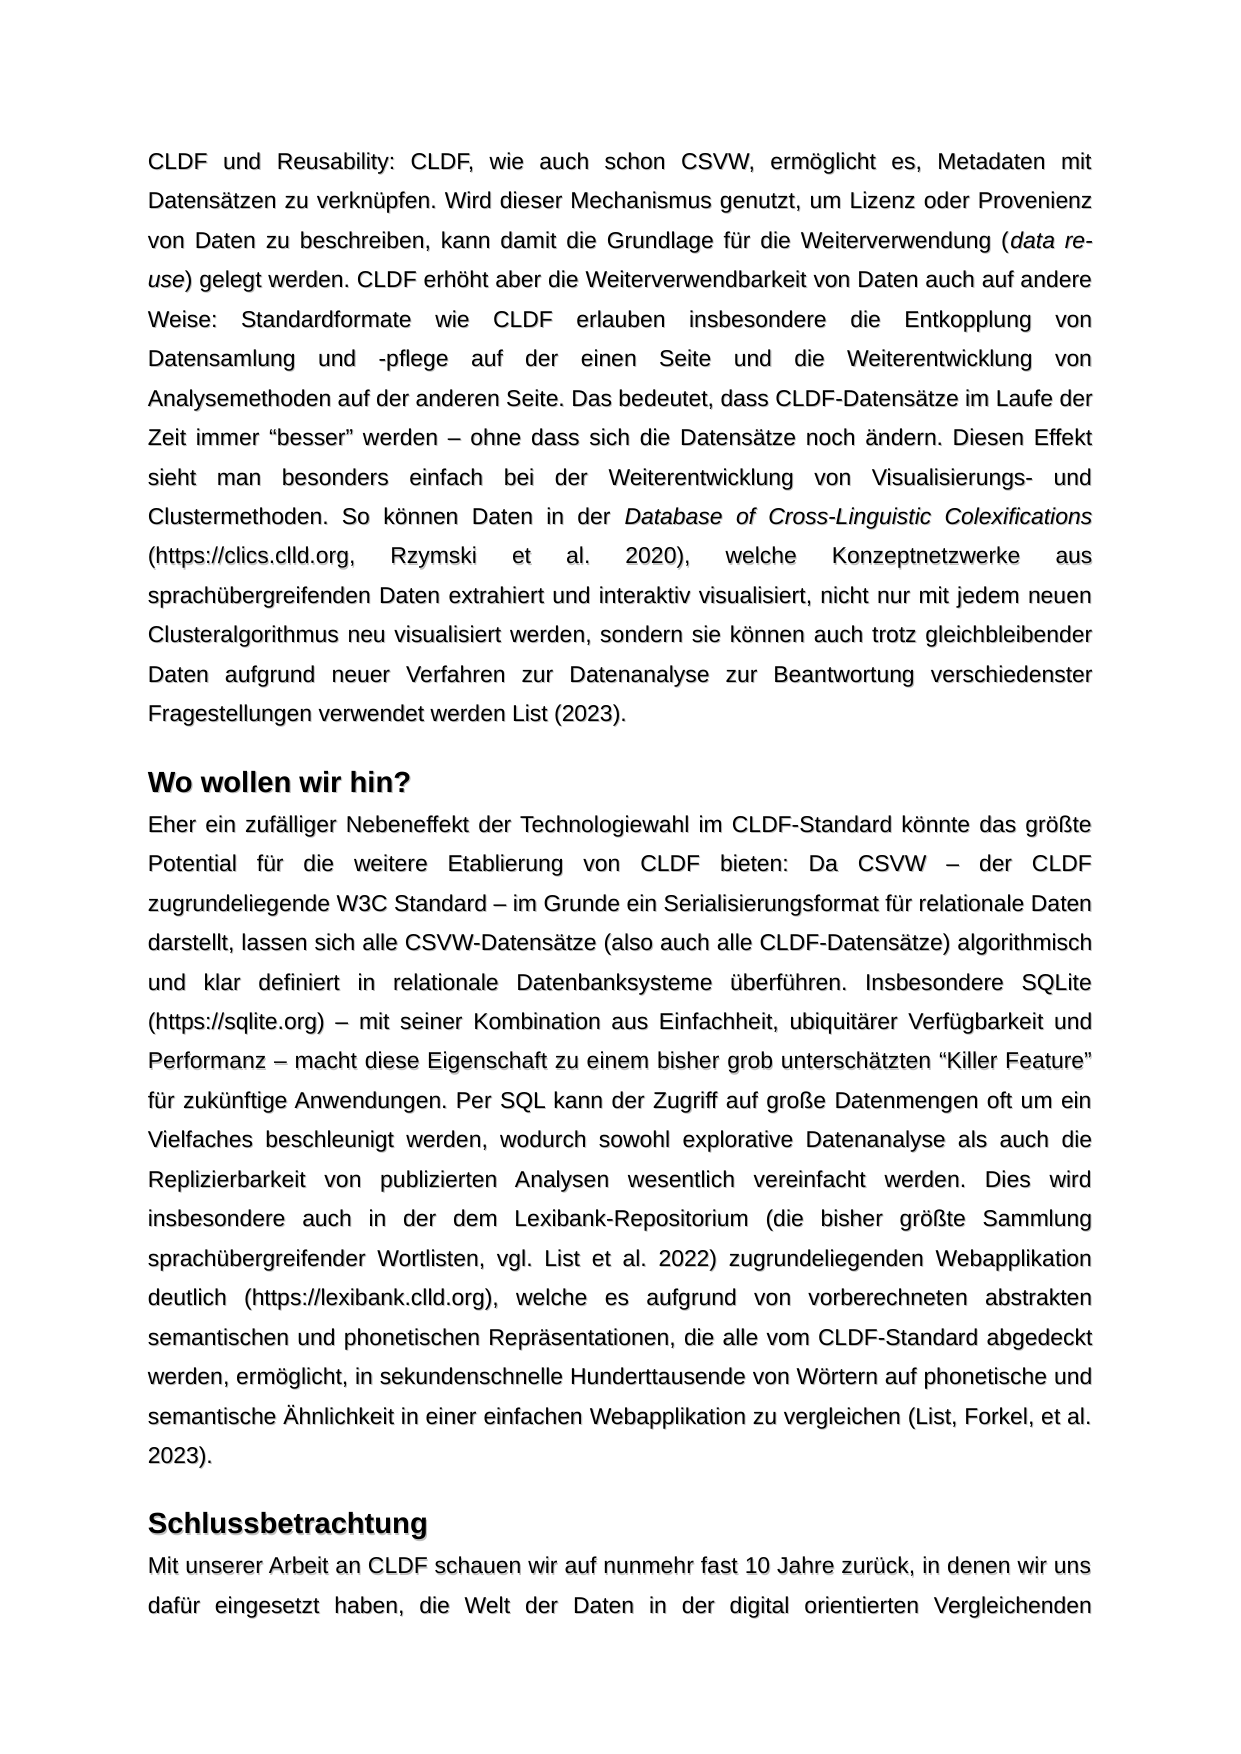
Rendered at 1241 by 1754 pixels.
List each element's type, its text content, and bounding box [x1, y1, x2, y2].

text Eher ein zufälliger Nebeneffekt der Technologiewahl im CLDF-Standard könnte das größte Potential für die weitere Etablierung von CLDF bieten: Da CSVW – der CLDF zugrundeliegende W3C Standard – im Grunde ein Serialisierungsformat für relationale Daten darstellt, lassen sich alle CSVW-Datensätze (also auch alle CLDF-Datensätze) algorithmisch und klar definiert in relationale Datenbanksysteme überführen. Insbesondere SQLite (https://sqlite.org) – mit seiner Kombination aus Einfachheit, ubiquitärer Verfügbarkeit und Performanz – macht diese Eigenschaft zu einem bisher grob unterschätzten “Killer Feature” für zukünftige Anwendungen. Per SQL kann der Zugriff auf große Datenmengen oft um ein Vielfaches beschleunigt werden, wodurch sowohl explorative Datenanalyse als auch die Replizierbarkeit von publizierten Analysen wesentlich vereinfacht werden. Dies wird insbesondere auch in der dem Lexibank-Repositorium (die bisher größte Sammlung sprachübergreifender Wortlisten, vgl. List et al. 2022) zugrundeliegenden Webapplikation deutlich (https://lexibank.clld.org), welche es aufgrund von vorberechneten abstrakten semantischen und phonetischen Repräsentationen, die alle vom CLDF-Standard abgedeckt werden, ermöglicht, in sekundenschnelle Hunderttausende von Wörtern auf phonetische und semantische Ähnlichkeit in einer einfachen Webapplikation zu vergleichen (List, Forkel, et al. 2023). [148, 811, 1093, 1468]
text Mit unserer Arbeit an CLDF schauen wir auf nunmehr fast 10 Jahre zurück, in denen wir uns dafür eingesetzt haben, die Welt der Daten in der digital orientierten Vergleichenden [148, 1552, 1093, 1618]
text CLDF und Reusability: CLDF, wie auch schon CSVW, ermöglicht es, Metadaten mit Datensätzen zu verknüpfen. Wird dieser Mechanismus genutzt, um Lizenz oder Provenienz von Daten zu beschreiben, kann damit die Grundlage für die Weiterverwendung (data re-use) gelegt werden. CLDF erhöht aber die Weiterverwendbarkeit von Daten auch auf andere Weise: Standardformate wie CLDF erlauben insbesondere die Entkopplung von Datensamlung und -pflege auf der einen Seite und die Weiterentwicklung von Analysemethoden auf der anderen Seite. Das bedeutet, dass CLDF-Datensätze im Laufe der Zeit immer “besser” werden – ohne dass sich die Datensätze noch ändern. Diesen Effekt sieht man besonders einfach bei der Weiterentwicklung von Visualisierungs- und Clustermethoden. So können Daten in der Database of Cross-Linguistic Colexifications (https://clics.clld.org, Rzymski et al. 2020), welche Konzeptnetzwerke aus sprachübergreifenden Daten extrahiert und interaktiv visualisiert, nicht nur mit jedem neuen Clusteralgorithmus neu visualisiert werden, sondern sie können auch trotz gleichbleibender Daten aufgrund neuer Verfahren zur Datenanalyse zur Beantwortung verschiedenster Fragestellungen verwendet werden List (2023). [148, 148, 1093, 727]
subtitle Schlussbetrachtung [148, 1506, 1093, 1540]
subtitle Wo wollen wir hin? [148, 764, 1093, 798]
